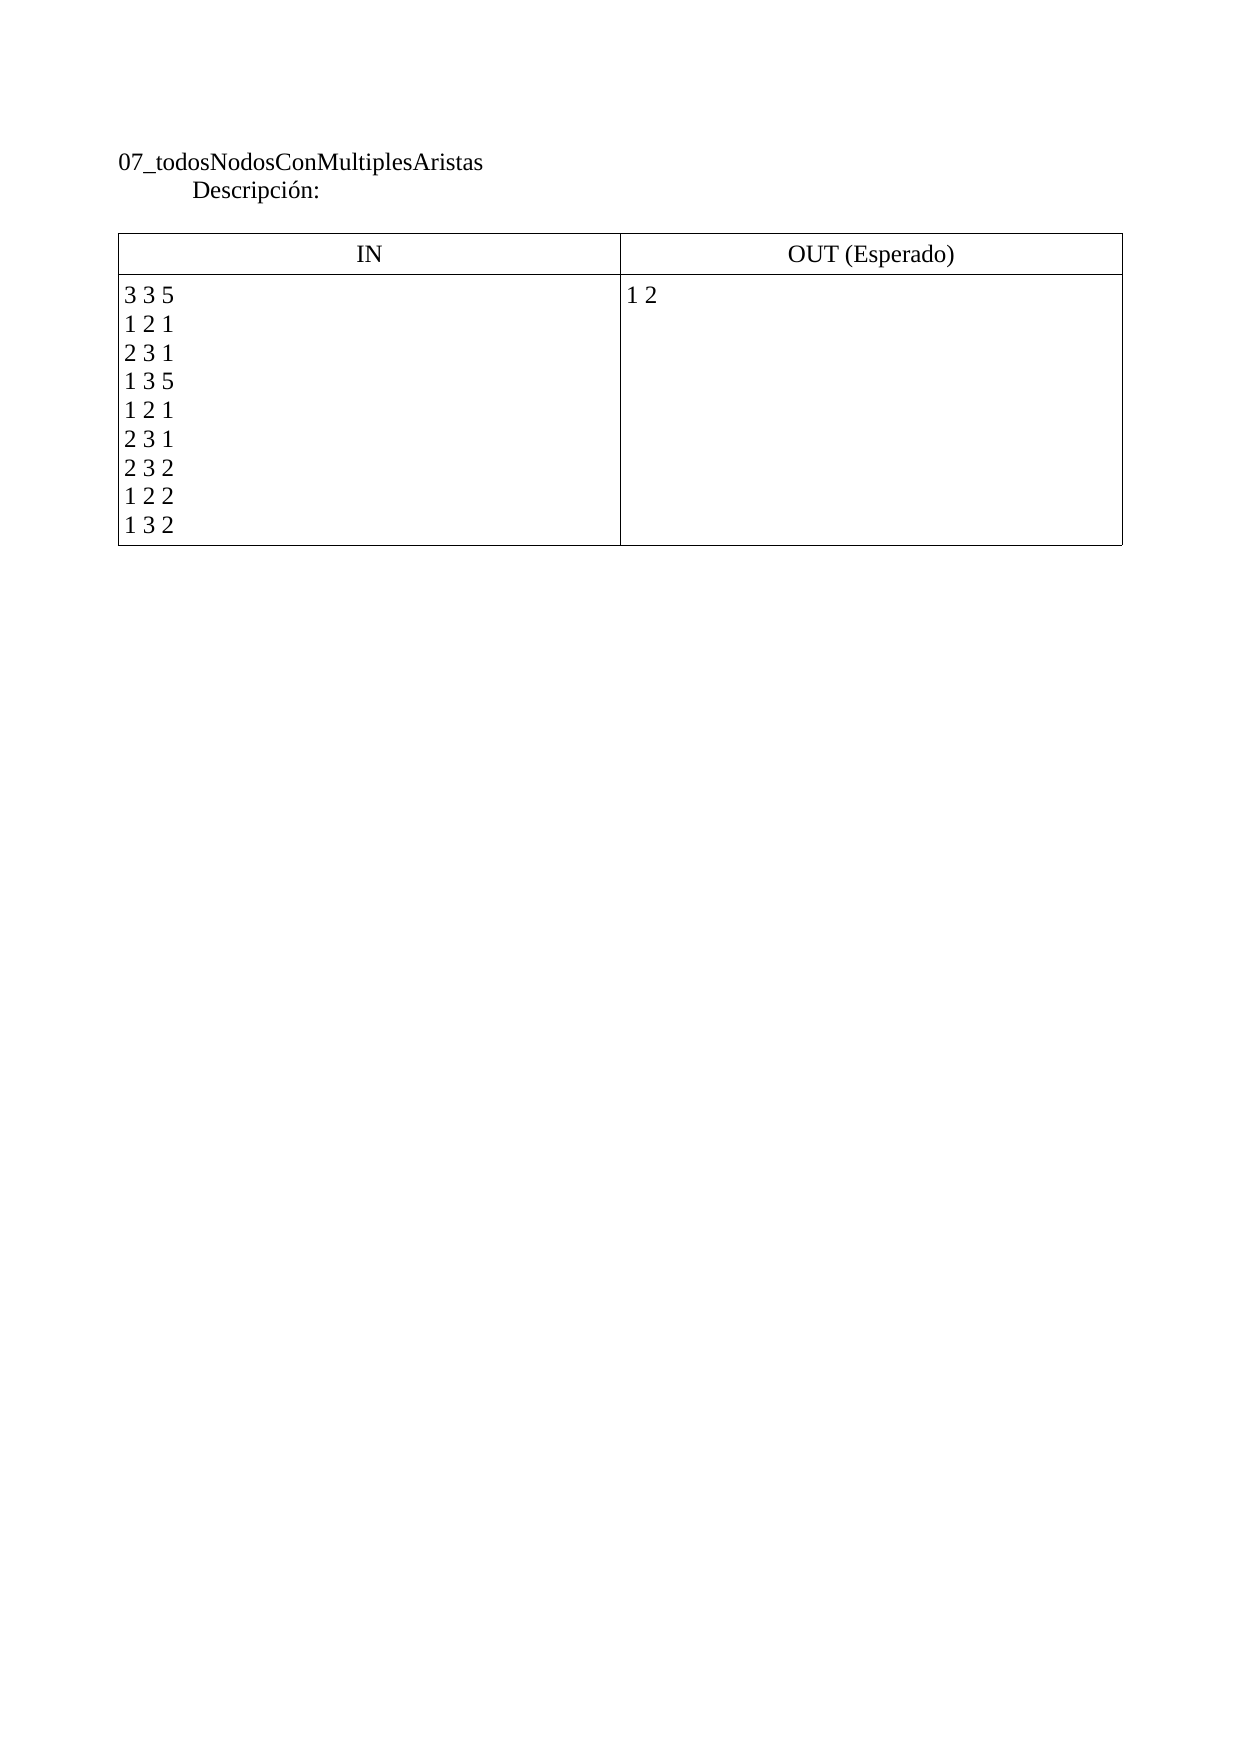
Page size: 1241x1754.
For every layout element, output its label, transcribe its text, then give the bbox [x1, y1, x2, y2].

table_header IN [119, 234, 620, 274]
table_cell 1 2 [621, 275, 1122, 544]
text Descripción: [118, 176, 1122, 204]
text 07_todosNodosConMultiplesAristas [118, 147, 1122, 176]
table_cell 3 3 5 1 2 1 2 3 1 1 3 5 1 2 1 2 3 1 2 3 2 1 2 2 1 3 2 [119, 275, 620, 544]
table_header OUT (Esperado) [621, 234, 1122, 274]
